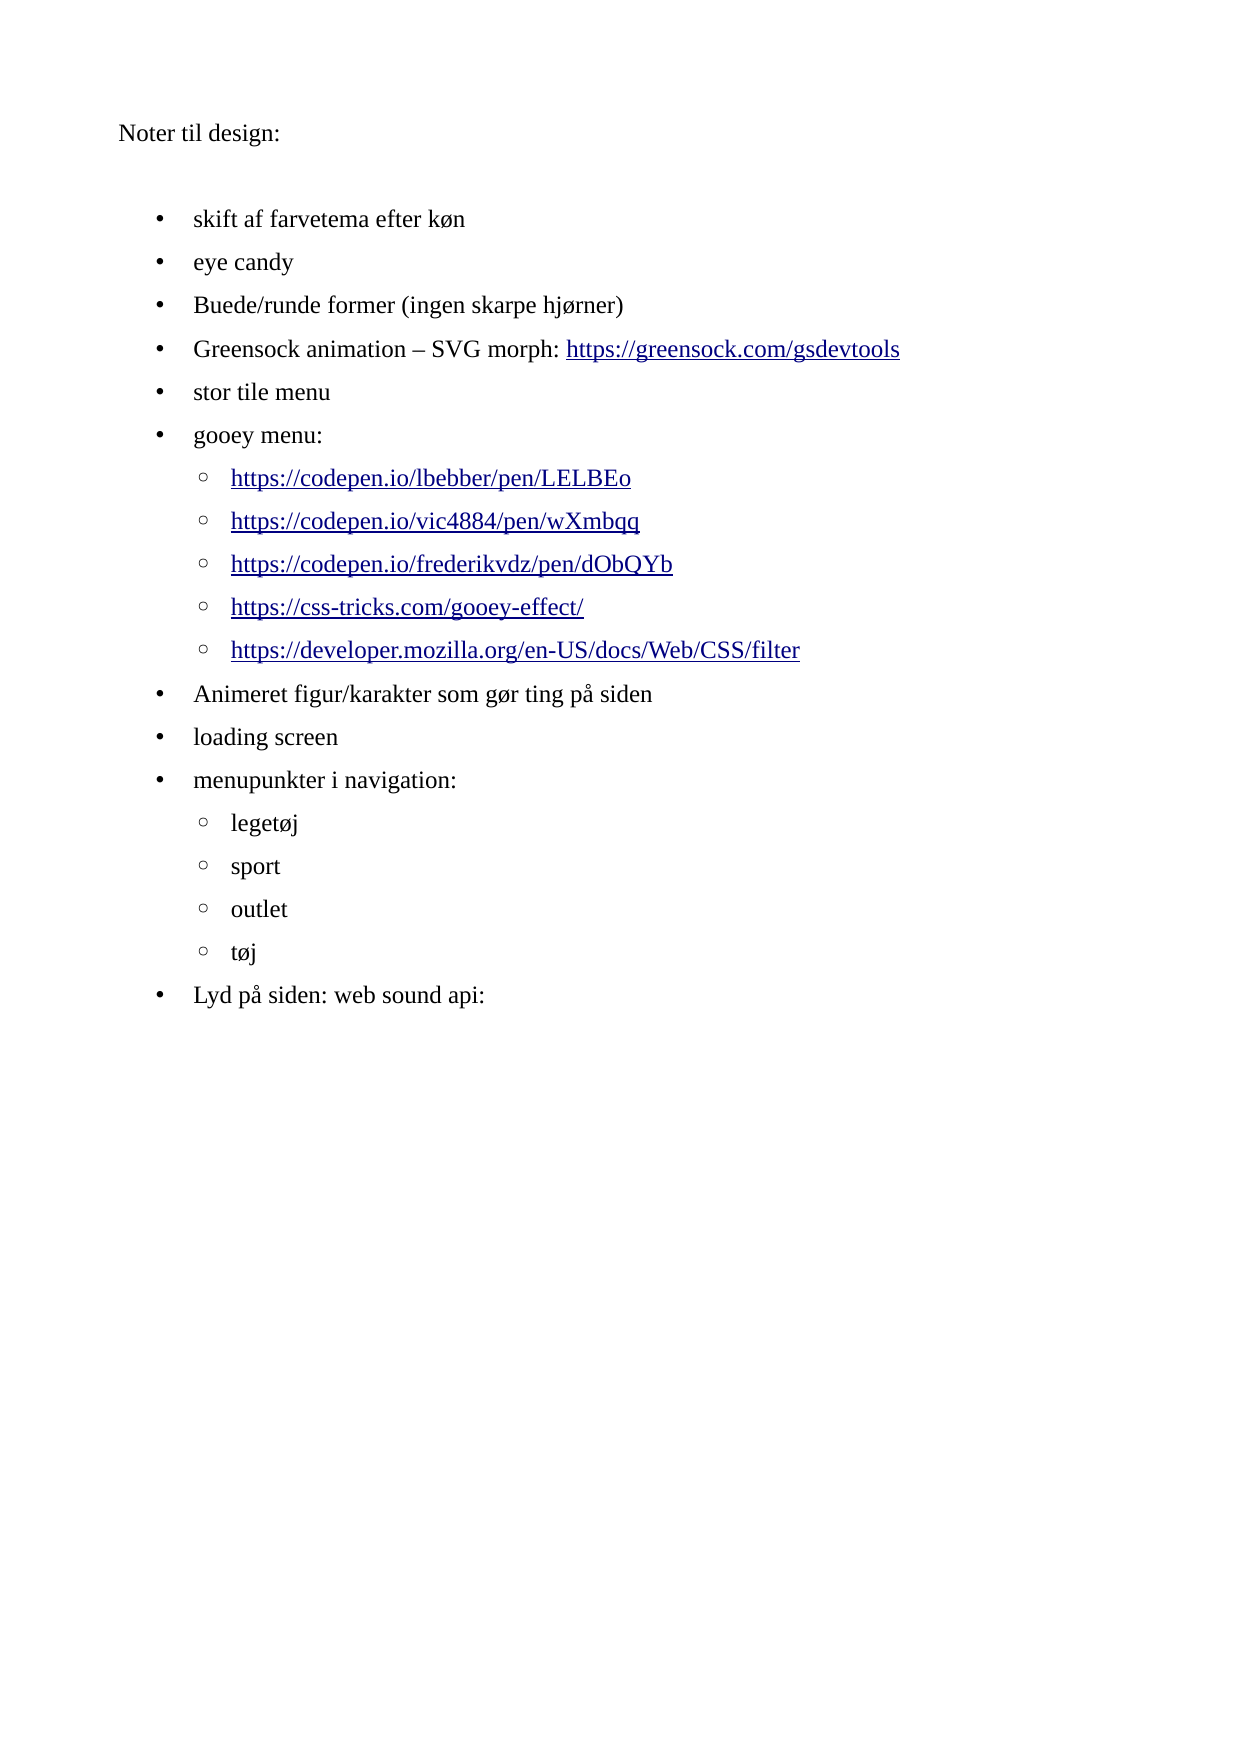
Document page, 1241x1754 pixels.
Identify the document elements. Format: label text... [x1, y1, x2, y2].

list Lyd på siden: web sound api: [156, 981, 1122, 1009]
list outlet [193, 894, 1122, 923]
list sport [193, 851, 1122, 880]
list Animeret figur/karakter som gør ting på siden [156, 679, 1122, 707]
list legetøj [193, 808, 1122, 837]
list stor tile menu [156, 377, 1122, 406]
list https://codepen.io/vic4884/pen/wXmbqq [193, 506, 1122, 535]
list menupunkter i navigation: [156, 765, 1122, 794]
text Noter til design: [118, 118, 1122, 147]
list https://css-tricks.com/gooey-effect/ [193, 592, 1122, 621]
list https://codepen.io/frederikvdz/pen/dObQYb [193, 549, 1122, 578]
list skift af farvetema efter køn [156, 204, 1122, 233]
list tøj [193, 937, 1122, 966]
list gooey menu: [156, 420, 1122, 449]
list eye candy [156, 247, 1122, 276]
list Buede/runde former (ingen skarpe hjørner) [156, 291, 1122, 319]
list Greensock animation – SVG morph: https://greensock.com/gsdevtools [156, 334, 1122, 362]
list https://developer.mozilla.org/en-US/docs/Web/CSS/filter [193, 636, 1122, 664]
list https://codepen.io/lbebber/pen/LELBEo [193, 463, 1122, 492]
list loading screen [156, 722, 1122, 751]
